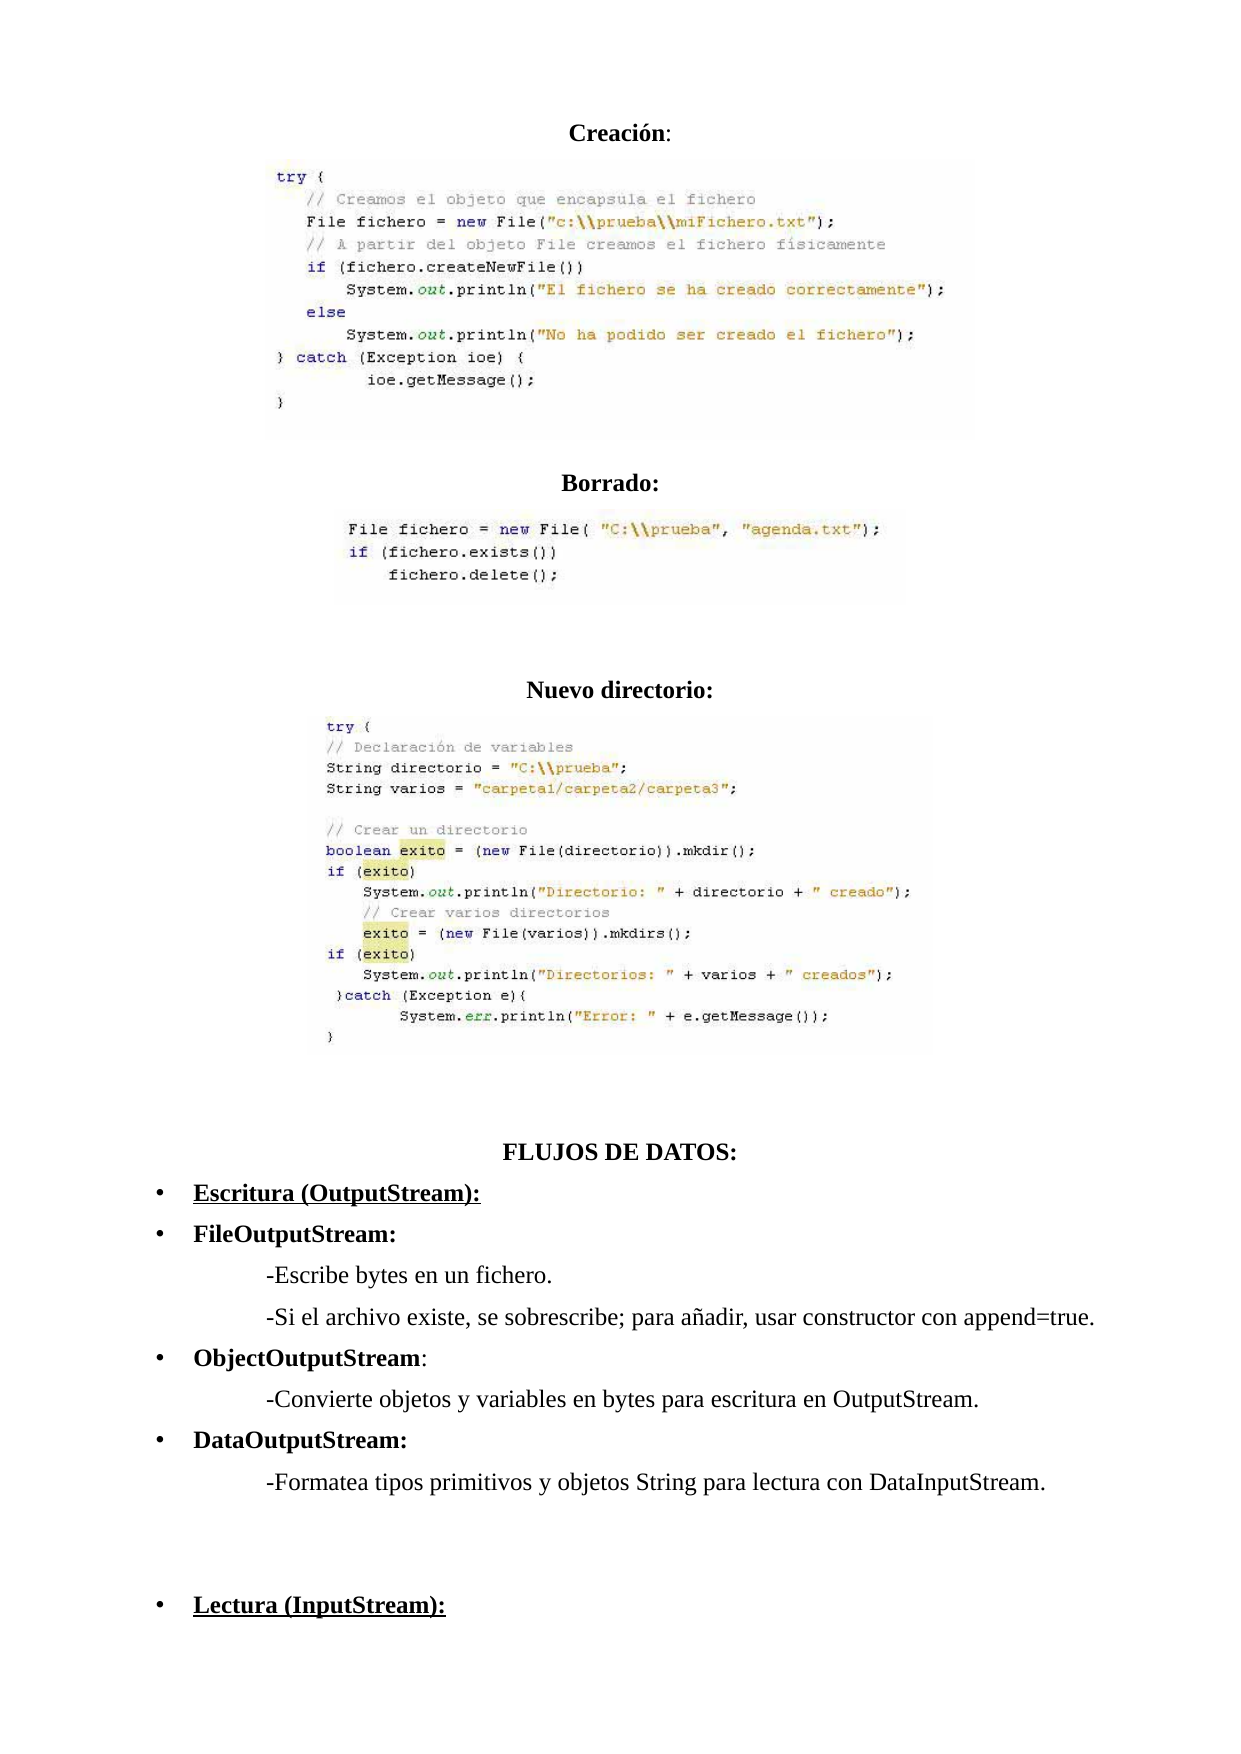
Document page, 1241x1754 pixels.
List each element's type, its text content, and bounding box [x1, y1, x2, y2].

text Creación: [118, 118, 1122, 147]
text -Si el archivo existe, se sobrescribe; para añadir, usar constructor con append=true. [118, 1302, 1122, 1330]
list Escritura (OutputStream): [156, 1178, 1122, 1207]
list DataOutputStream: [156, 1425, 1122, 1454]
list Lectura (InputStream): [156, 1590, 1122, 1619]
picture [333, 509, 907, 605]
picture [265, 159, 975, 440]
picture [307, 716, 934, 1055]
text FLUJOS DE DATOS: [118, 1137, 1122, 1165]
list FileOutputStream: [156, 1219, 1122, 1248]
text -Convierte objetos y variables en bytes para escritura en OutputStream. [118, 1384, 1122, 1413]
text Nuevo directorio: [118, 675, 1122, 703]
text Borrado: [118, 159, 1122, 497]
text -Formatea tipos primitivos y objetos String para lectura con DataInputStream. [118, 1467, 1122, 1495]
list ObjectOutputStream: [156, 1343, 1122, 1372]
text -Escribe bytes en un fichero. [118, 1260, 1122, 1289]
